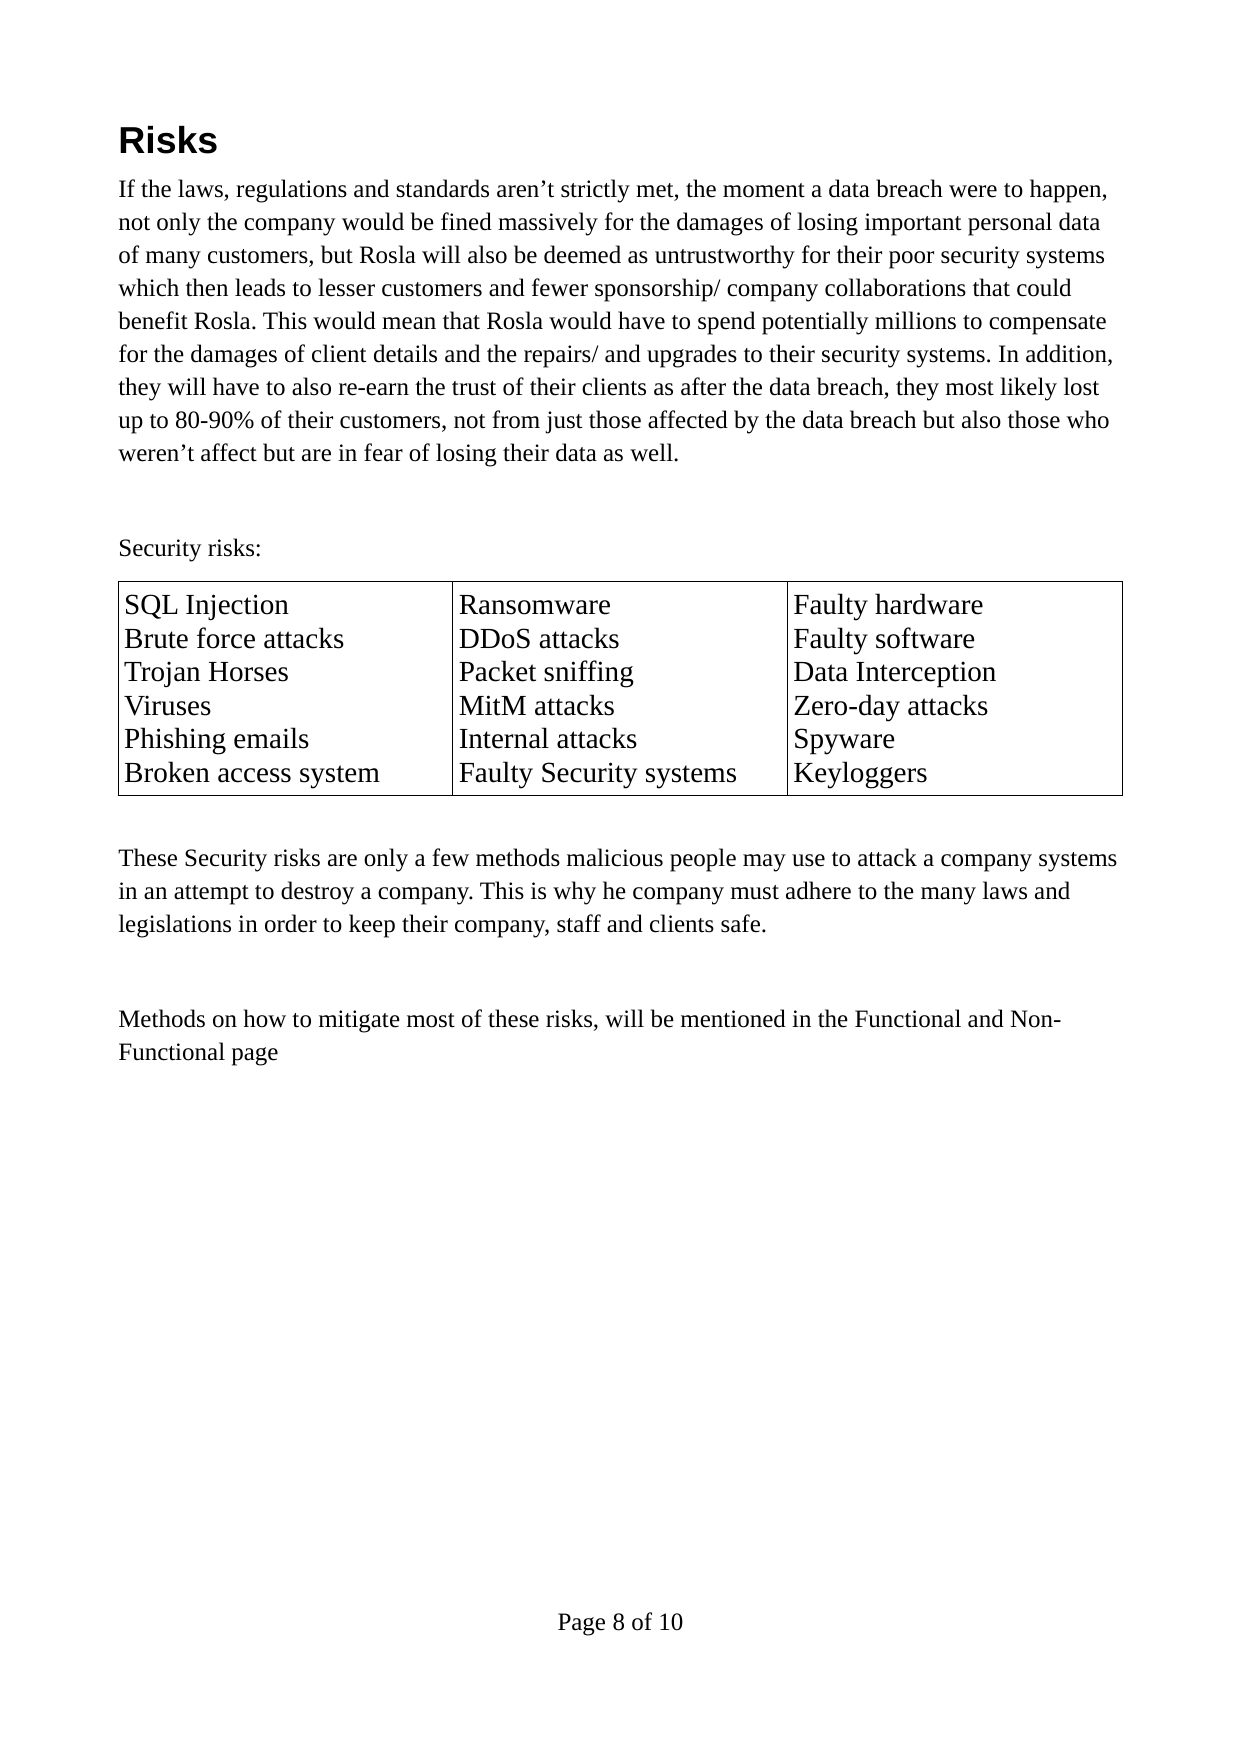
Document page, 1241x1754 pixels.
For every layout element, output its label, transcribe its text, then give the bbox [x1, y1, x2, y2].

text These Security risks are only a few methods malicious people may use to attack a company systems in an attempt to destroy a company. This is why he company must adhere to the many laws and legislations in order to keep their company, staff and clients safe. [118, 843, 1122, 938]
text If the laws, regulations and standards aren’t strictly met, the moment a data breach were to happen, not only the company would be fined massively for the damages of losing important personal data of many customers, but Rosla will also be deemed as untrustworthy for their poor security systems which then leads to lesser customers and fewer sponsorship/ company collaborations that could benefit Rosla. This would mean that Rosla would have to spend potentially millions to compensate for the damages of client details and the repairs/ and upgrades to their security systems. In addition, they will have to also re-earn the trust of their clients as after the data breach, they most likely lost up to 80-90% of their customers, not from just those affected by the data breach but also those who weren’t affect but are in fear of losing their data as well. [118, 174, 1122, 467]
table_header Faulty hardware Faulty software Data Interception Zero-day attacks Spyware Keyloggers [788, 582, 1122, 794]
text Methods on how to mitigate most of these risks, will be mentioned in the Functional and Non- Functional page [118, 1004, 1122, 1066]
table_header SQL Injection Brute force attacks Trojan Horses Viruses Phishing emails Broken access system [119, 582, 452, 794]
subtitle Risks [118, 118, 1122, 161]
table_header Ransomware DDoS attacks Packet sniffing MitM attacks Internal attacks Faulty Security systems [453, 582, 787, 794]
text Security risks: [118, 533, 1122, 562]
